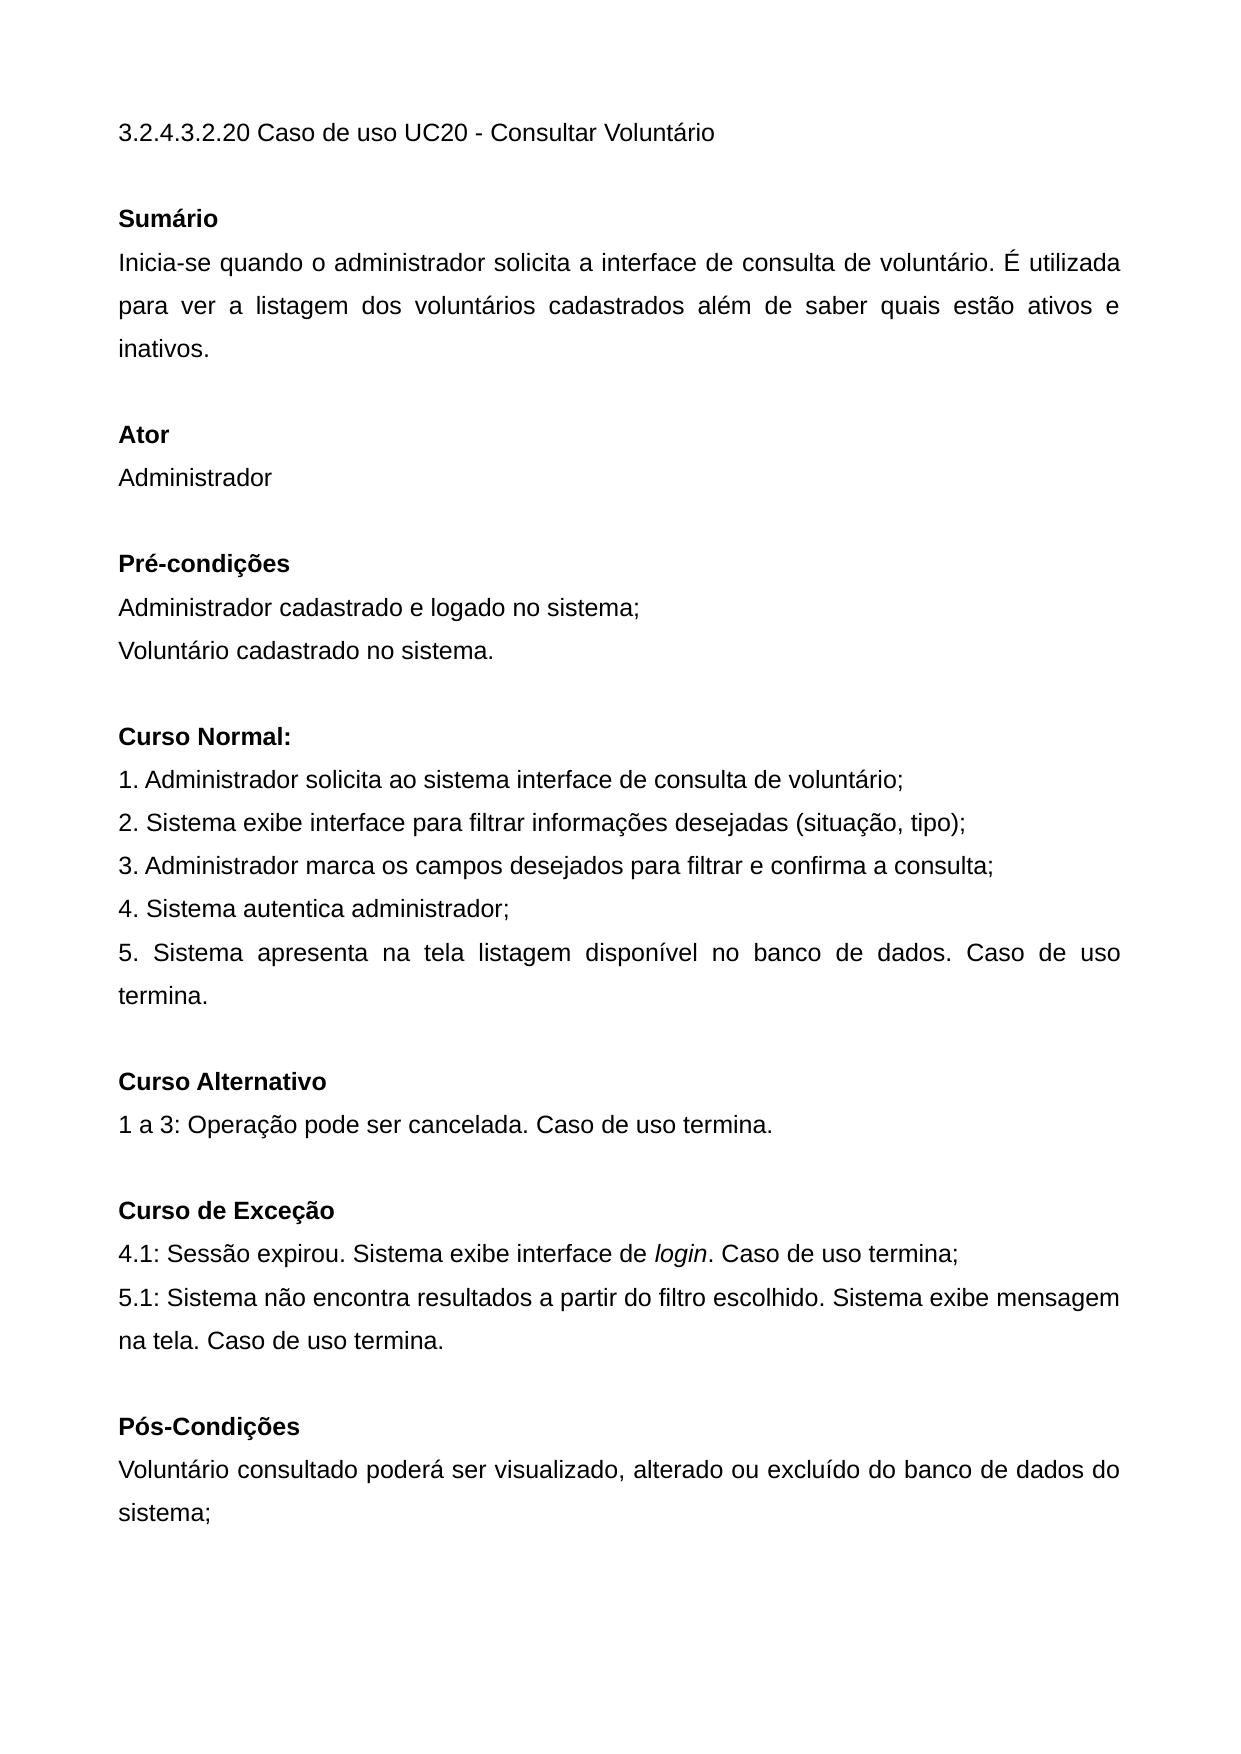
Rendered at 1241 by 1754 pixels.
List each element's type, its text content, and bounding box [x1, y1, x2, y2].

text 3. Administrador marca os campos desejados para filtrar e confirma a consulta; [118, 851, 1122, 880]
text Curso Normal: [118, 722, 1122, 751]
text Administrador [118, 463, 1122, 492]
text 1. Administrador solicita ao sistema interface de consulta de voluntário; [118, 765, 1122, 794]
text 4. Sistema autentica administrador; [118, 894, 1122, 923]
text 5.1: Sistema não encontra resultados a partir do filtro escolhido. Sistema exibe mensagem na tela. Caso de uso termina. [118, 1282, 1122, 1354]
text Sumário [118, 204, 1122, 233]
text Voluntário consultado poderá ser visualizado, alterado ou excluído do banco de dados do sistema; [118, 1455, 1122, 1527]
text 1 a 3: Operação pode ser cancelada. Caso de uso termina. [118, 1110, 1122, 1139]
text Ator [118, 420, 1122, 449]
text Curso Alternativo [118, 1067, 1122, 1096]
text 3.2.4.3.2.20 Caso de uso UC20 - Consultar Voluntário [118, 118, 1122, 147]
text Voluntário cadastrado no sistema. [118, 636, 1122, 664]
text 2. Sistema exibe interface para filtrar informações desejadas (situação, tipo); [118, 808, 1122, 837]
text 4.1: Sessão expirou. Sistema exibe interface de login. Caso de uso termina; [118, 1239, 1122, 1268]
text Curso de Exceção [118, 1196, 1122, 1225]
text Administrador cadastrado e logado no sistema; [118, 592, 1122, 621]
text Pré-condições [118, 549, 1122, 578]
text 5. Sistema apresenta na tela listagem disponível no banco de dados. Caso de uso termina. [118, 937, 1122, 1009]
text Pós-Condições [118, 1412, 1122, 1441]
text Inicia-se quando o administrador solicita a interface de consulta de voluntário. É utilizada para ver a listagem dos voluntários cadastrados além de saber quais estão ativos e inativos. [118, 247, 1122, 362]
